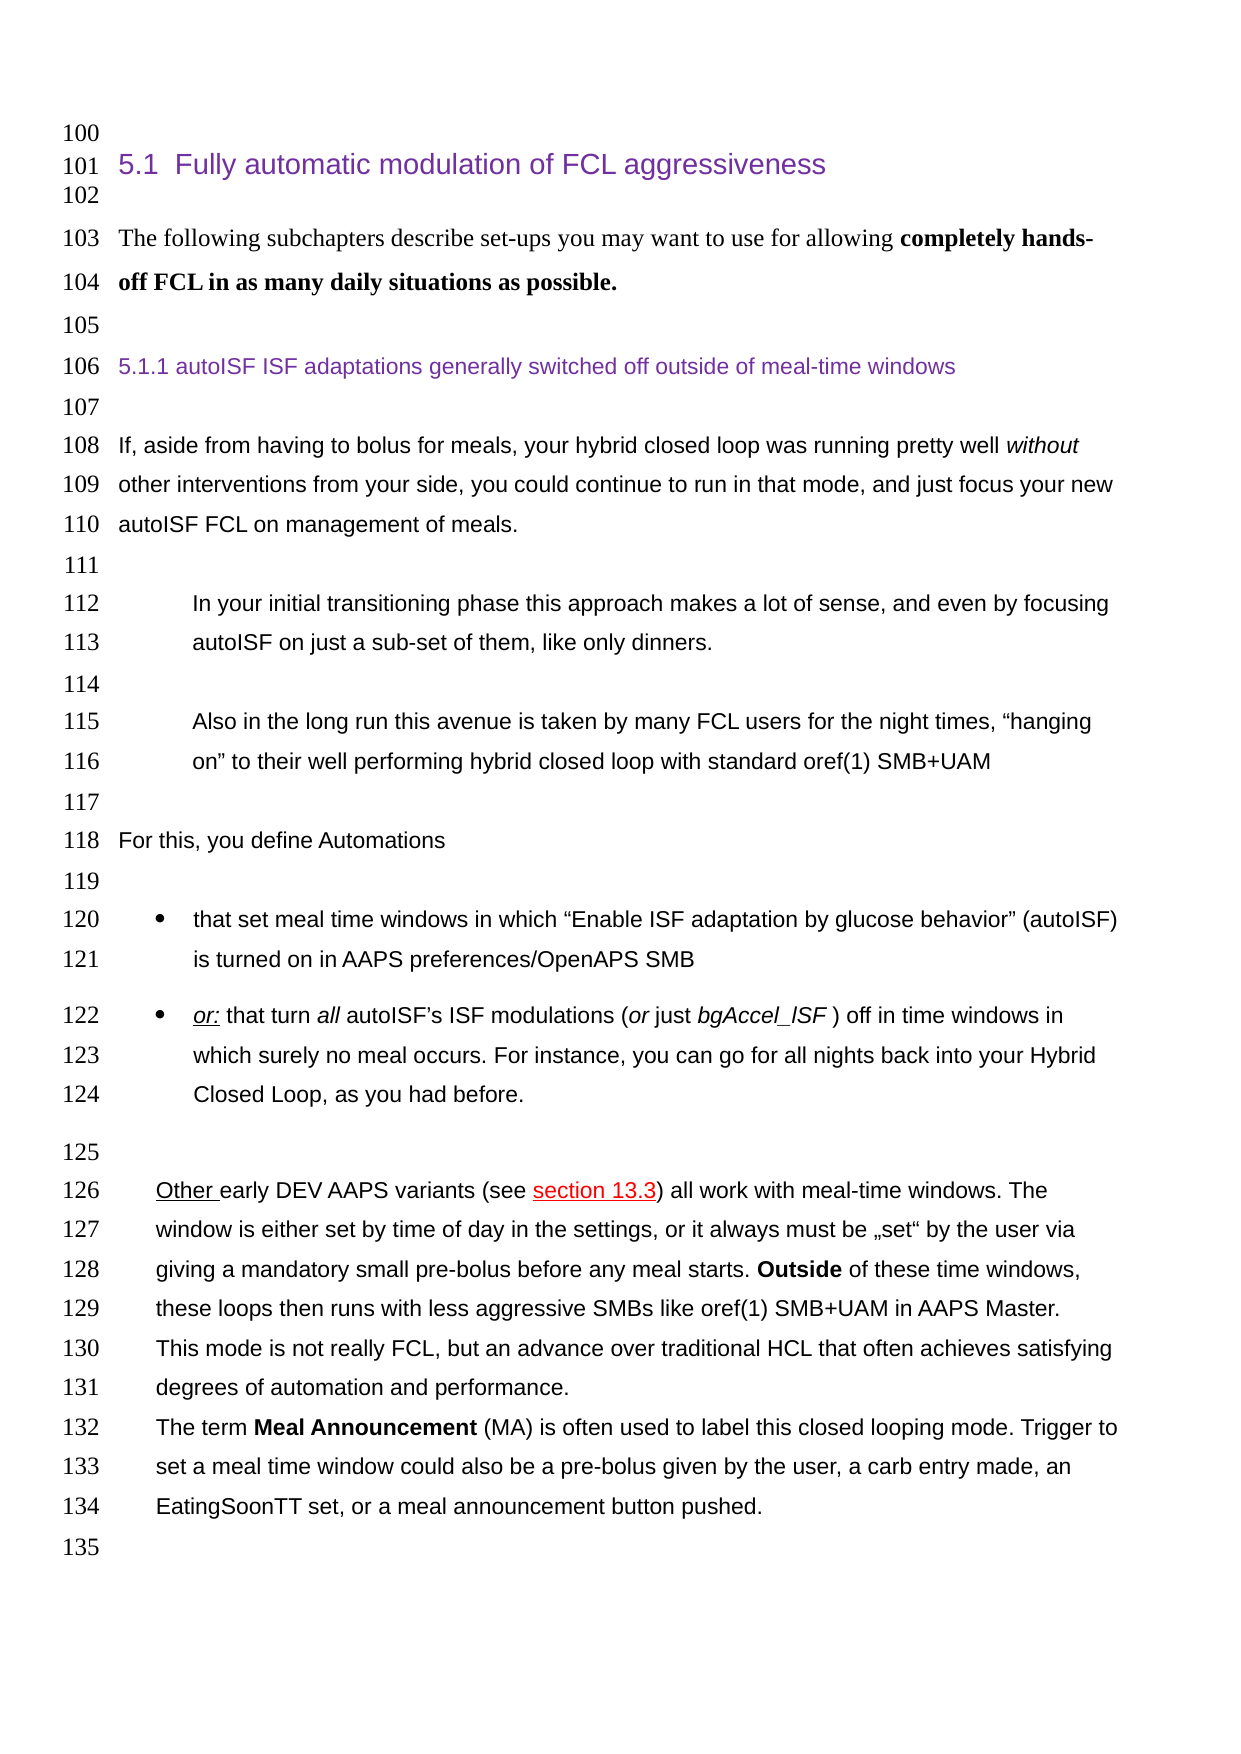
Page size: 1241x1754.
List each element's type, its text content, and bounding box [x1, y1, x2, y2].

text In your initial transitioning phase this approach makes a lot of sense, and even by focusing autoISF on just a sub-set of them, like only dinners. [192, 590, 1122, 656]
text The following subchapters describe set-ups you may want to use for allowing completely hands-off FCL in as many daily situations as possible. [118, 223, 1122, 295]
text For this, you define Automations [118, 827, 1122, 853]
text 5.1.1 autoISF ISF adaptations generally switched off outside of meal-time windows [118, 353, 1122, 379]
text 5.1 Fully automatic modulation of FCL aggressiveness [118, 147, 1122, 180]
text Other early DEV AAPS variants (see section 13.3) all work with meal-time windows. The window is either set by time of day in the settings, or it always must be „set“ by the user via giving a mandatory small pre-bolus before any meal starts. Outside of these time windows, these loops then runs with less aggressive SMBs like oref(1) SMB+UAM in AAPS Master. [156, 1177, 1122, 1322]
text Also in the long run this avenue is taken by many FCL users for the night times, “hanging on” to their well performing hybrid closed loop with standard oref(1) SMB+UAM [192, 708, 1122, 774]
text This mode is not really FCL, but an advance over traditional HCL that often achieves satisfying degrees of automation and performance. [156, 1335, 1122, 1401]
text The term Meal Announcement (MA) is often used to label this closed looping mode. Trigger to set a meal time window could also be a pre-bolus given by the user, a carb entry made, an EatingSoonTT set, or a meal announcement button pushed. [156, 1414, 1122, 1519]
list that set meal time windows in which “Enable ISF adaptation by glucose behavior” (autoISF) is turned on in AAPS preferences/OpenAPS SMB [156, 906, 1122, 972]
text If, aside from having to bolus for meals, your hybrid closed loop was running pretty well without other interventions from your side, you could continue to run in that mode, and just focus your new autoISF FCL on management of meals. [118, 432, 1122, 537]
list or: that turn all autoISF’s ISF modulations (or just bgAccel_lSF ) off in time windows in which surely no meal occurs. For instance, you can go for all nights back into your Hybrid Closed Loop, as you had before. [156, 1002, 1122, 1108]
